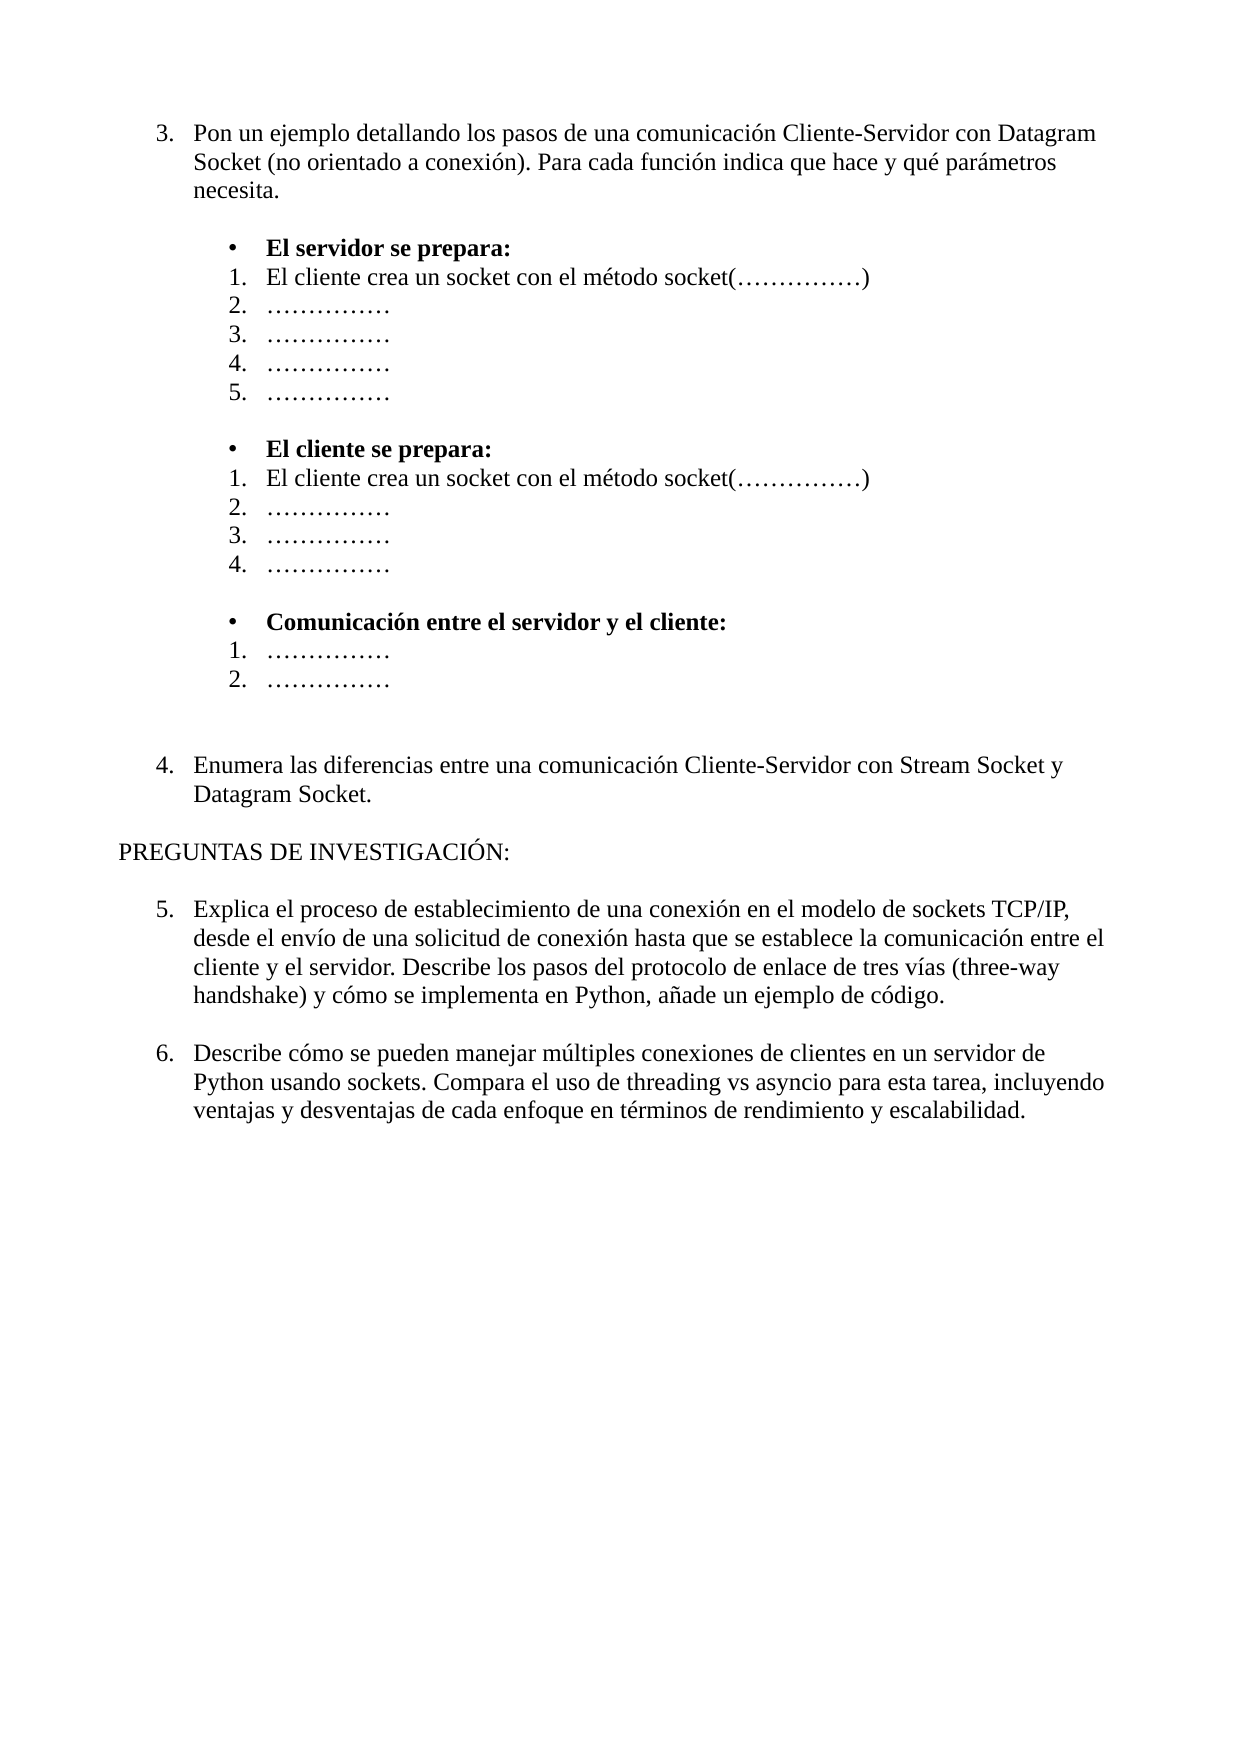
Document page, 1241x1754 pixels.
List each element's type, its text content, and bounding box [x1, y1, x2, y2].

list …………… [228, 291, 1122, 319]
list El servidor se prepara: [228, 233, 1122, 262]
list …………… [228, 492, 1122, 521]
text PREGUNTAS DE INVESTIGACIÓN: [118, 837, 1122, 866]
list …………… [228, 348, 1122, 377]
list …………… [228, 549, 1122, 578]
list Explica el proceso de establecimiento de una conexión en el modelo de sockets TCP/IP, desde el envío de una solicitud de conexión hasta que se establece la comunicación entre el cliente y el servidor. Describe los pasos del protocolo de enlace de tres vías (three-way handshake) y cómo se implementa en Python, añade un ejemplo de código. [156, 894, 1122, 1009]
list El cliente crea un socket con el método socket(……………) [228, 262, 1122, 291]
list El cliente se prepara: [228, 434, 1122, 463]
list Describe cómo se pueden manejar múltiples conexiones de clientes en un servidor de Python usando sockets. Compara el uso de threading vs asyncio para esta tarea, incluyendo ventajas y desventajas de cada enfoque en términos de rendimiento y escalabilidad. [156, 1038, 1122, 1124]
list …………… [228, 636, 1122, 664]
list …………… [228, 664, 1122, 693]
list …………… [228, 521, 1122, 549]
list Enumera las diferencias entre una comunicación Cliente-Servidor con Stream Socket y Datagram Socket. [156, 751, 1122, 808]
list …………… [228, 377, 1122, 406]
list …………… [228, 319, 1122, 348]
list El cliente crea un socket con el método socket(……………) [228, 463, 1122, 492]
list Pon un ejemplo detallando los pasos de una comunicación Cliente-Servidor con Datagram Socket (no orientado a conexión). Para cada función indica que hace y qué parámetros necesita. [156, 118, 1122, 204]
list Comunicación entre el servidor y el cliente: [228, 607, 1122, 636]
